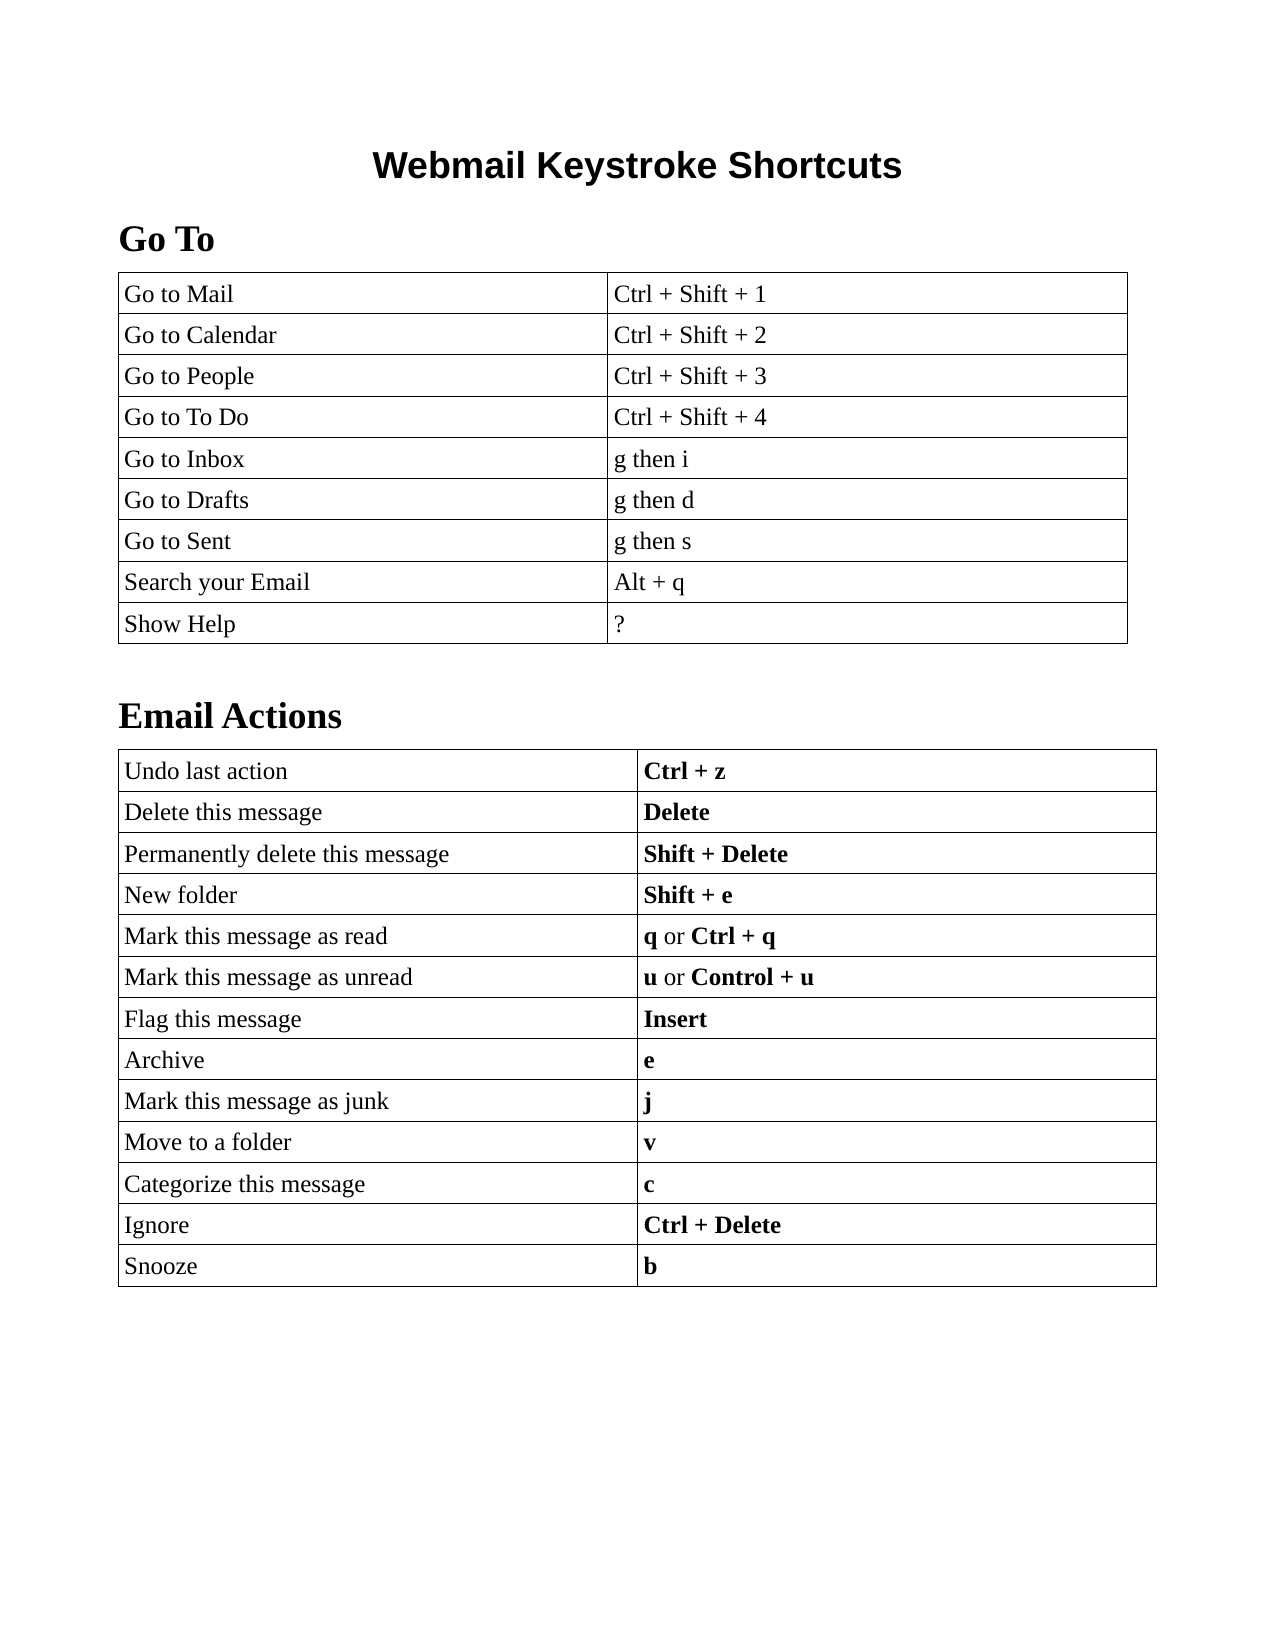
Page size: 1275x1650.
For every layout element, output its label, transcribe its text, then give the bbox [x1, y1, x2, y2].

table_cell Archive [119, 1039, 637, 1079]
table_cell v [638, 1122, 1156, 1162]
table_cell c [638, 1163, 1156, 1203]
table_cell u or Control + u [638, 957, 1156, 997]
table_cell Delete [638, 792, 1156, 832]
table_cell Delete this message [119, 792, 637, 832]
table_header Ctrl + z [638, 750, 1156, 791]
table_cell j [638, 1080, 1156, 1121]
table_cell Go to People [119, 355, 607, 396]
table_cell Shift + e [638, 874, 1156, 914]
subtitle Go To [118, 216, 1157, 259]
table_cell Mark this message as read [119, 915, 637, 956]
table_cell Ctrl + Shift + 2 [608, 314, 1127, 354]
table_cell Categorize this message [119, 1163, 637, 1203]
table_cell Mark this message as unread [119, 957, 637, 997]
table_header Go to Mail [119, 273, 607, 313]
table_cell Search your Email [119, 562, 607, 602]
table_cell e [638, 1039, 1156, 1079]
table_cell Go to Drafts [119, 479, 607, 519]
table_cell New folder [119, 874, 637, 914]
table_cell Go to Calendar [119, 314, 607, 354]
table_cell Show Help [119, 603, 607, 643]
table_cell Ctrl + Delete [638, 1204, 1156, 1244]
table_cell g then i [608, 438, 1127, 478]
table_cell Go to To Do [119, 397, 607, 437]
table_cell g then s [608, 520, 1127, 561]
table_cell Snooze [119, 1245, 637, 1286]
table_cell Go to Inbox [119, 438, 607, 478]
table_header Undo last action [119, 750, 637, 791]
table_cell Alt + q [608, 562, 1127, 602]
table_cell Ctrl + Shift + 3 [608, 355, 1127, 396]
table_cell Ignore [119, 1204, 637, 1244]
table_cell g then d [608, 479, 1127, 519]
table_header Ctrl + Shift + 1 [608, 273, 1127, 313]
table_cell Ctrl + Shift + 4 [608, 397, 1127, 437]
table_cell Flag this message [119, 998, 637, 1038]
subtitle Email Actions [118, 694, 1157, 737]
table_cell Permanently delete this message [119, 833, 637, 873]
table_cell Shift + Delete [638, 833, 1156, 873]
table_cell Go to Sent [119, 520, 607, 561]
table_cell b [638, 1245, 1156, 1286]
table_cell Move to a folder [119, 1122, 637, 1162]
table_cell Insert [638, 998, 1156, 1038]
table_cell ? [608, 603, 1127, 643]
table_cell q or Ctrl + q [638, 915, 1156, 956]
table_cell Mark this message as junk [119, 1080, 637, 1121]
